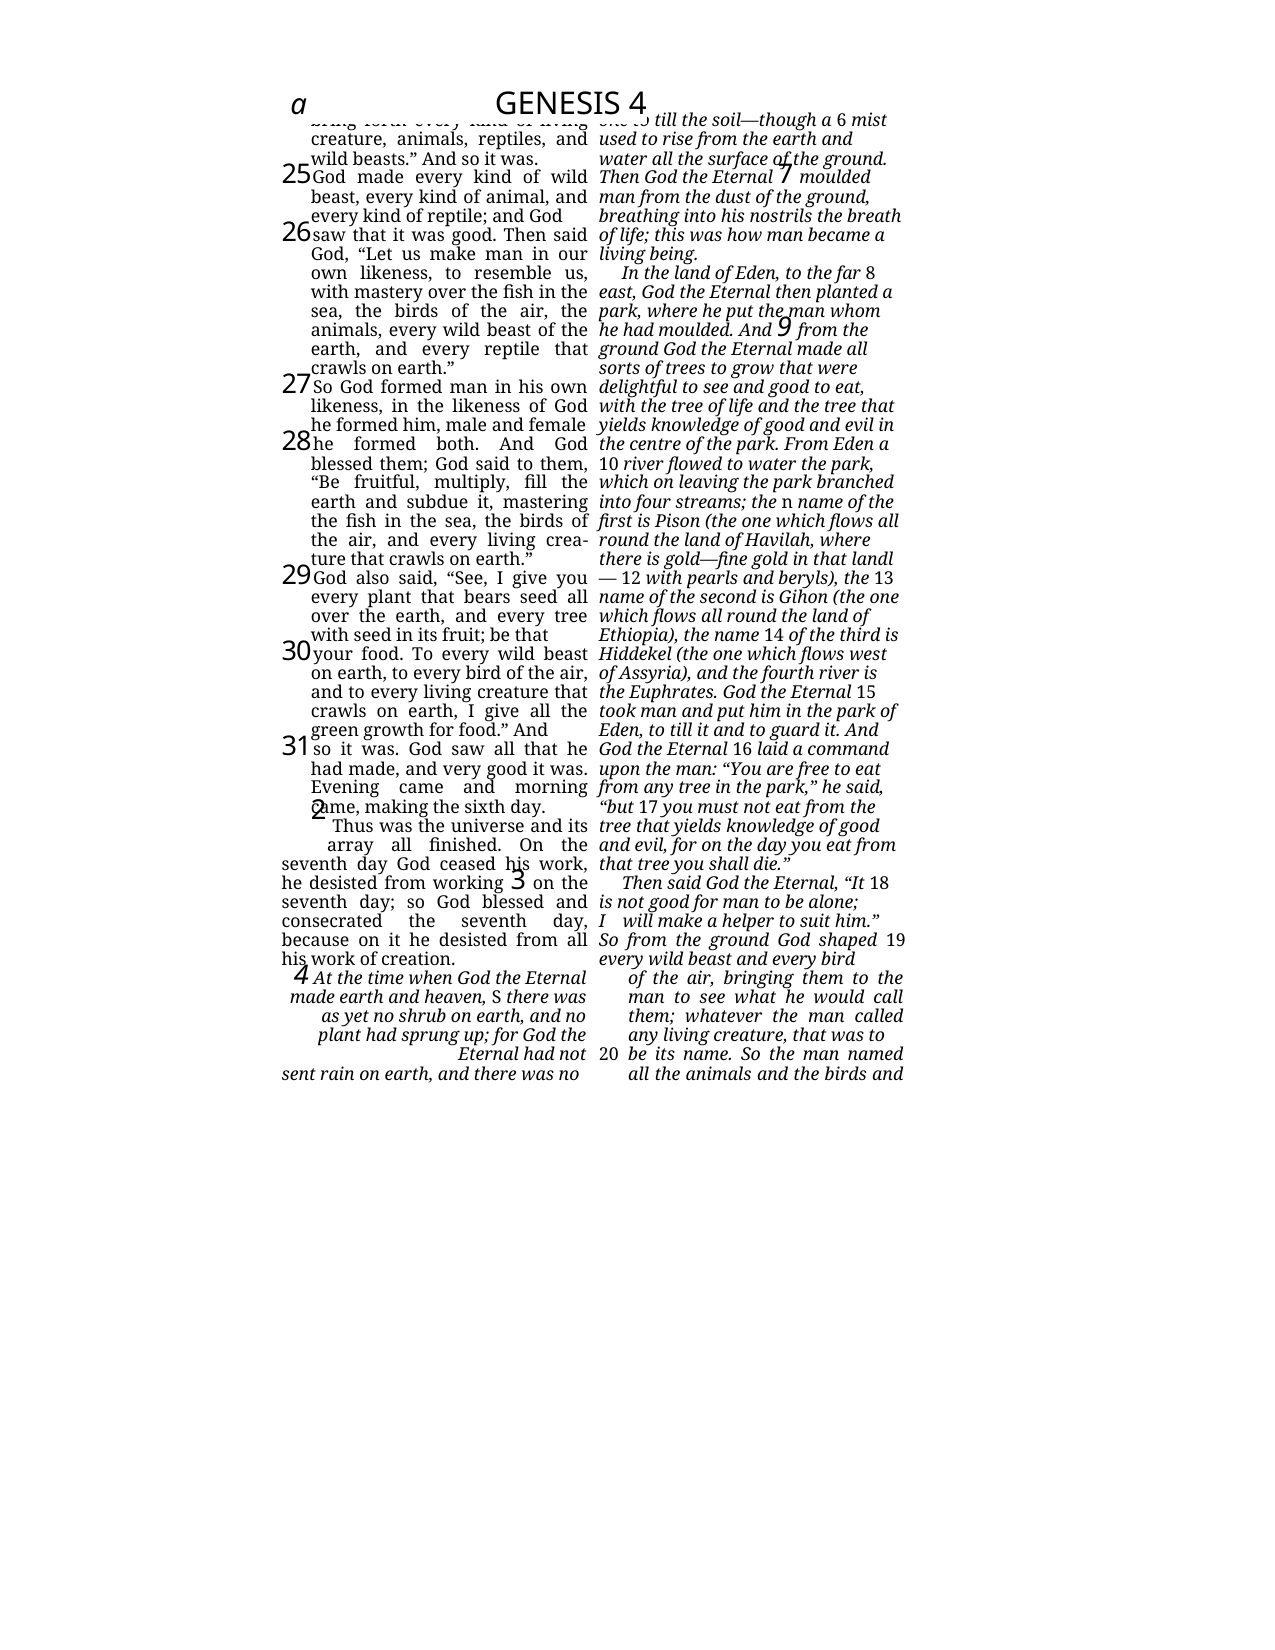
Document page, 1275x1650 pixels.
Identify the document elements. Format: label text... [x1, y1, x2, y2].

list so it was. God saw all that he had made, and very good it was. Evening came and morning came, making the sixth day. [281, 741, 588, 817]
text sent rain on earth, and there was no one to till the soil—though a 6 mist used to rise from the earth and water all the surface of the ground. Then God the Eternal 7 moulded man from the dust of the ground, breathing into his nostrils the breath of life; this was how man became a living being. [599, 112, 906, 264]
list God also said, “See, I give you every plant that bears seed all over the earth, and every tree with seed in its fruit; be that [281, 569, 588, 645]
text of the air, bringing them to the man to see what he would call them; whatever the man called any living creature, that was to [628, 969, 906, 1046]
text In the land of Eden, to the far 8 east, God the Eternal then planted a park, where he put the man whom he had moulded. And 9 from the ground God the Eter­nal made all sorts of trees to grow that were delightful to see and good to eat, with the tree of life and the tree that yields knowl­edge of good and evil in the cen­tre of the park. From Eden a 10 river flowed to water the park, which on leaving the park branched into four streams; the n name of the first is Pison (the one which flows all round the land of Havilah, where there is gold—fine gold in that landl— 12 with pearls and beryls), the 13 name of the second is Gihon (the one which flows all round the land of Ethiopia), the name 14 of the third is Hiddekel (the one which flows west of Assyria), and the fourth river is the Eu­phrates. God the Eternal 15 took man and put him in the park of Eden, to till it and to guard it. And God the Eternal 16 laid a command upon the man: “You are free to eat from any tree in the park,” he said, “but 17 you must not eat from the tree that yields knowledge of good and evil, for on the day you eat from that tree you shall die.” [599, 264, 906, 874]
text Then said God the Eternal, “It 18 is not good for man to be alone; [599, 874, 906, 912]
text 4 At the time when God the Eternal made earth and heaven, S there was as yet no shrub on earth, and no plant had sprung up; for God the Eternal had not [281, 969, 588, 1065]
list God made every kind of wild beast, every kind of animal, and every kind of reptile; and God [281, 169, 588, 226]
text 2 Thus was the universe and its array all finished. On the seventh day God ceased his work, he desisted from working 3 on the seventh day; so God blessed and consecrated the seventh day, because on it he desisted from all his work of creation. [281, 817, 588, 969]
list he formed both. And God blessed them; God said to them, “Be fruitful, multiply, fill the earth and subdue it, mastering the fish in the sea, the birds of the air, and every living crea­ture that crawls on earth.” [281, 436, 588, 569]
list saw that it was good. Then said God, “Let us make man in our own likeness, to resemble us, with mastery over the fish in the sea, the birds of the air, the animals, every wild beast of the earth, and every rep­tile that crawls on earth.” [281, 226, 588, 378]
list will make a helper to suit him.” [599, 912, 906, 931]
text bring forth every kind of living creature, animals, reptiles, and wild beasts.” And so it was. [311, 124, 588, 169]
list be its name. So the man named all the animals and the birds and every wild beast, but no helper could be found to suit man him- [599, 1046, 906, 1084]
text So from the ground God shaped 19 every wild beast and every bird [599, 931, 906, 969]
list So God formed man in his own likeness, in the likeness of God he formed him, male and female [281, 378, 588, 436]
list your food. To every wild beast on earth, to every bird of the air, and to every living creature that crawls on earth, I give all the green growth for food.” And [281, 645, 588, 741]
